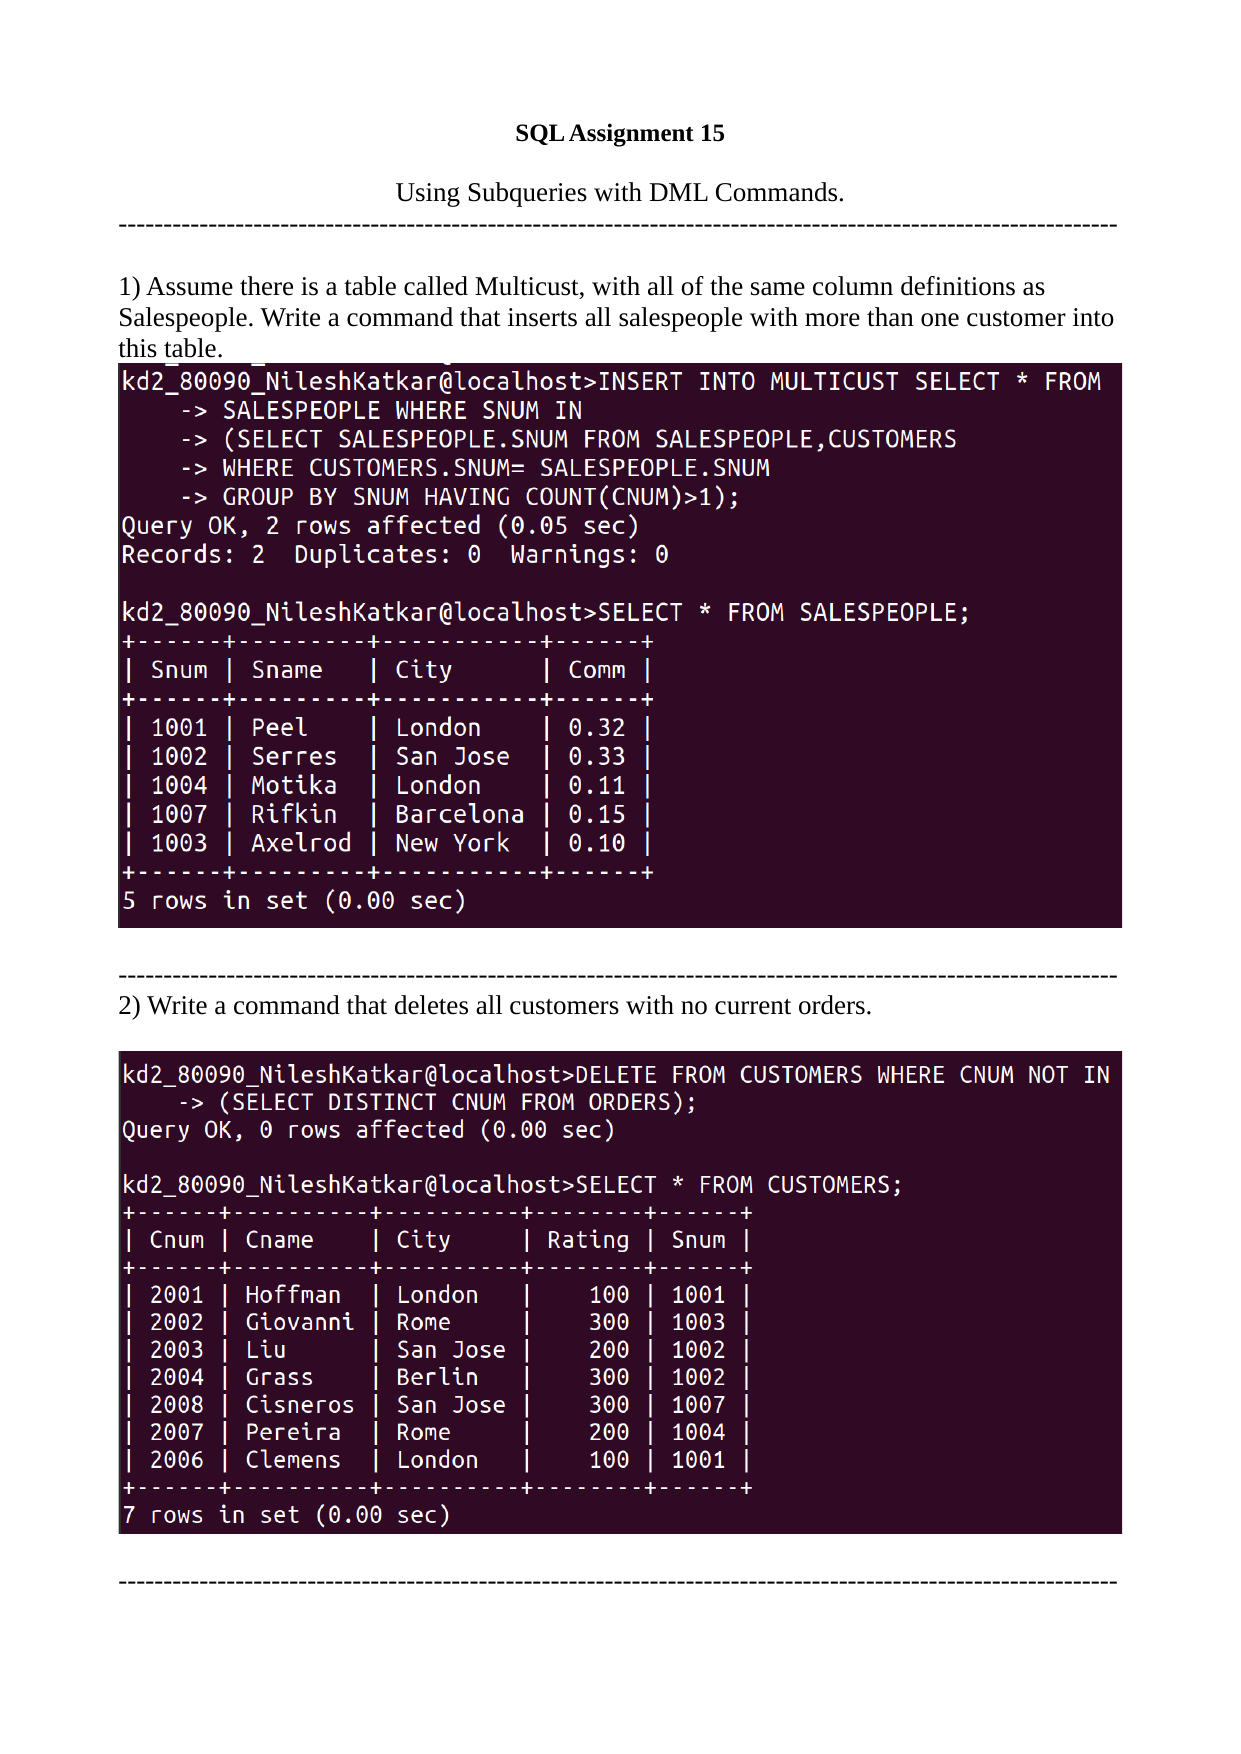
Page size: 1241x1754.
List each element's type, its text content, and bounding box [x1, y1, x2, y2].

text 2) Write a command that deletes all customers with no current orders. [118, 989, 1122, 1021]
text --------------------------------------------------------------------------------------------------------------- [118, 1564, 1122, 1595]
text --------------------------------------------------------------------------------------------------------------- [118, 207, 1122, 239]
text --------------------------------------------------------------------------------------------------------------- [118, 958, 1122, 989]
picture [118, 1051, 1123, 1534]
picture [118, 363, 1123, 928]
text Using Subqueries with DML Commands. [118, 176, 1122, 207]
text 1) Assume there is a table called Multicust, with all of the same column definitions as Salespeople. Write a command that inserts all salespeople with more than one customer into this table. [118, 270, 1122, 363]
